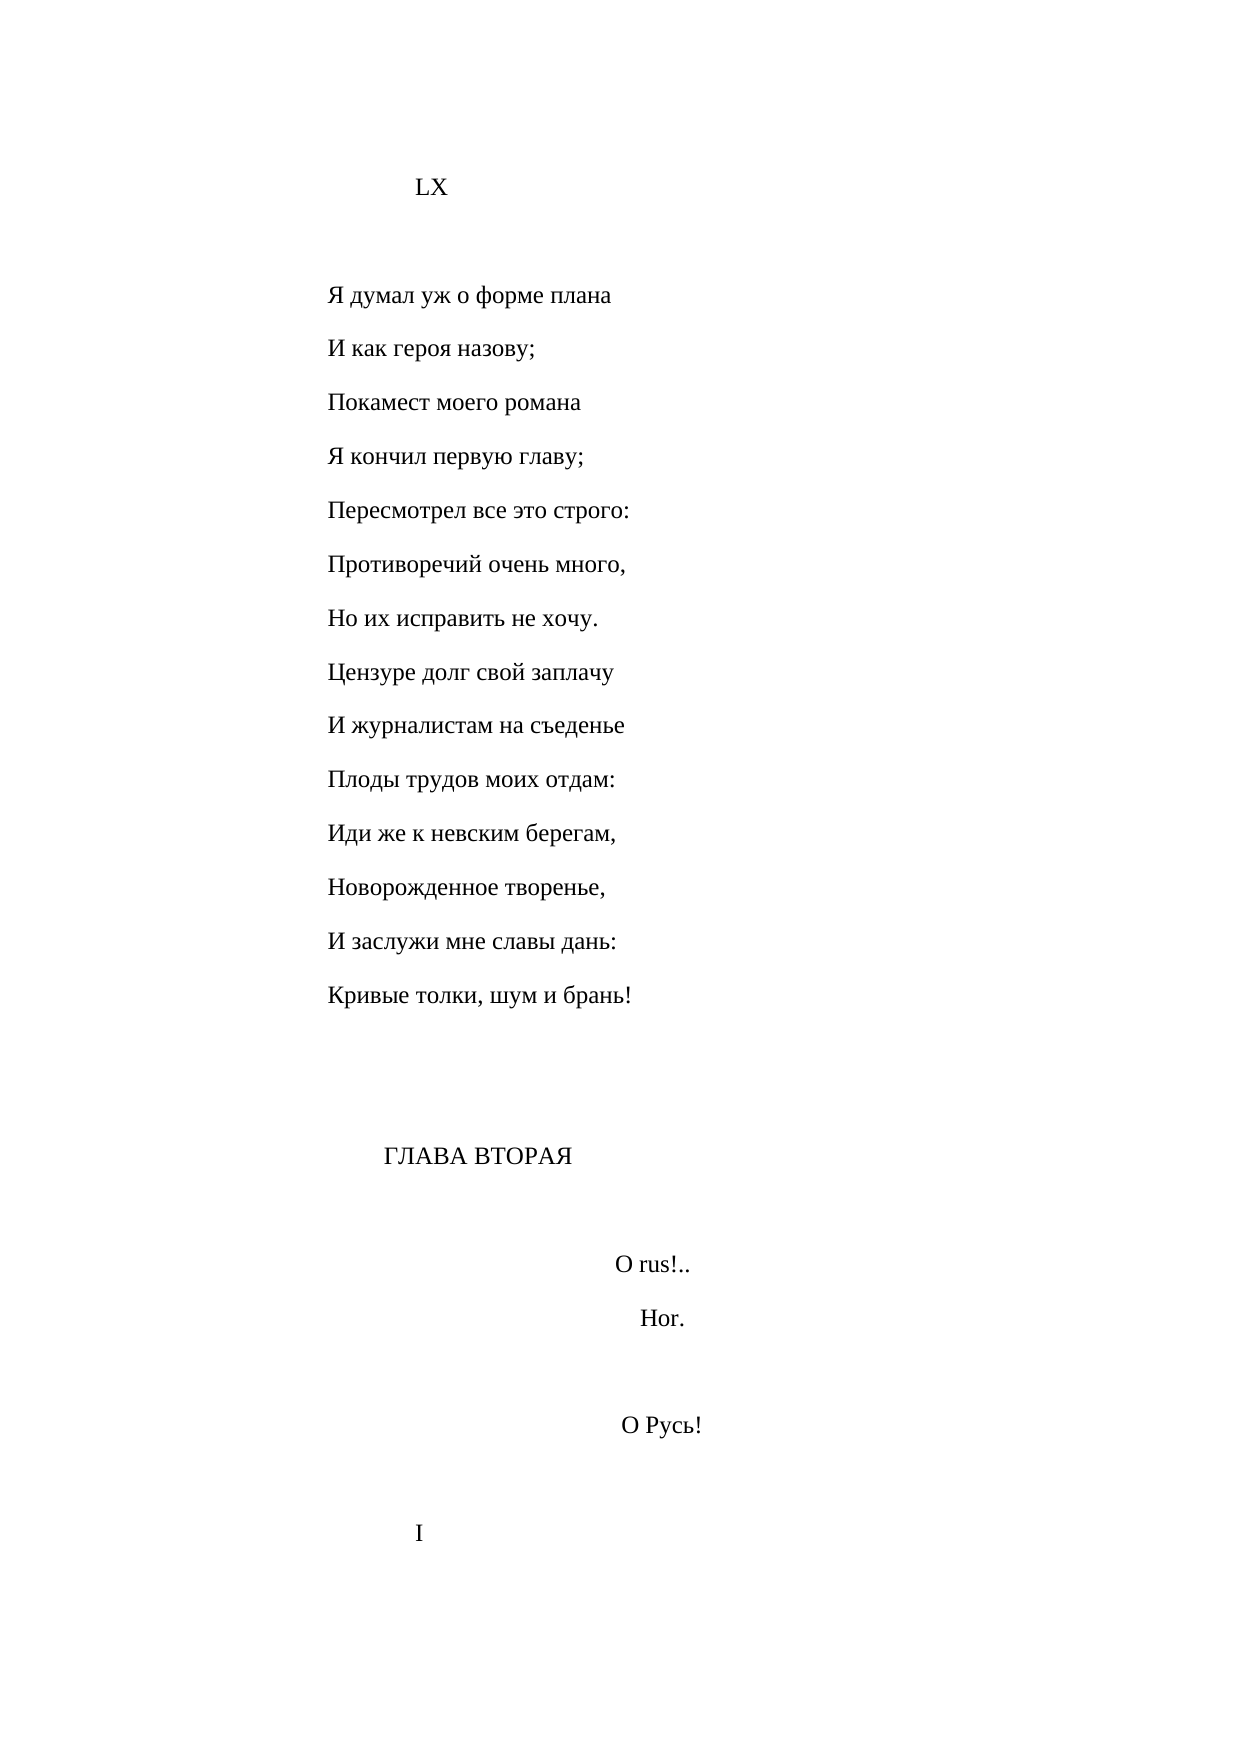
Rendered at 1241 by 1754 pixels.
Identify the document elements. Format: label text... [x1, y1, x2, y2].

text Плоды трудов моих отдам: [177, 764, 1152, 793]
text I [177, 1518, 1152, 1547]
text И журналистам на съеденье [177, 711, 1152, 739]
text O rus!.. [177, 1249, 1152, 1278]
text Новорожденное творенье, [177, 872, 1152, 901]
text Ноr. [177, 1303, 1152, 1332]
text И заслужи мне славы дань: [177, 926, 1152, 955]
text Кривые толки, шум и брань! [177, 980, 1152, 1008]
text Я кончил первую главу; [177, 441, 1152, 470]
text О Русь! [177, 1411, 1152, 1439]
text И как героя назову; [177, 333, 1152, 362]
text LX [177, 172, 1152, 201]
text Противоречий очень много, [177, 549, 1152, 578]
text Пересмотрел все это строго: [177, 495, 1152, 524]
text Иди же к невским берегам, [177, 818, 1152, 847]
text Покамест моего романа [177, 387, 1152, 416]
text Цензуре долг свой заплачу [177, 657, 1152, 685]
text Но их исправить не хочу. [177, 603, 1152, 632]
text ГЛАВА ВТОРАЯ [177, 1141, 1152, 1170]
text Я думал уж о форме плана [177, 280, 1152, 308]
